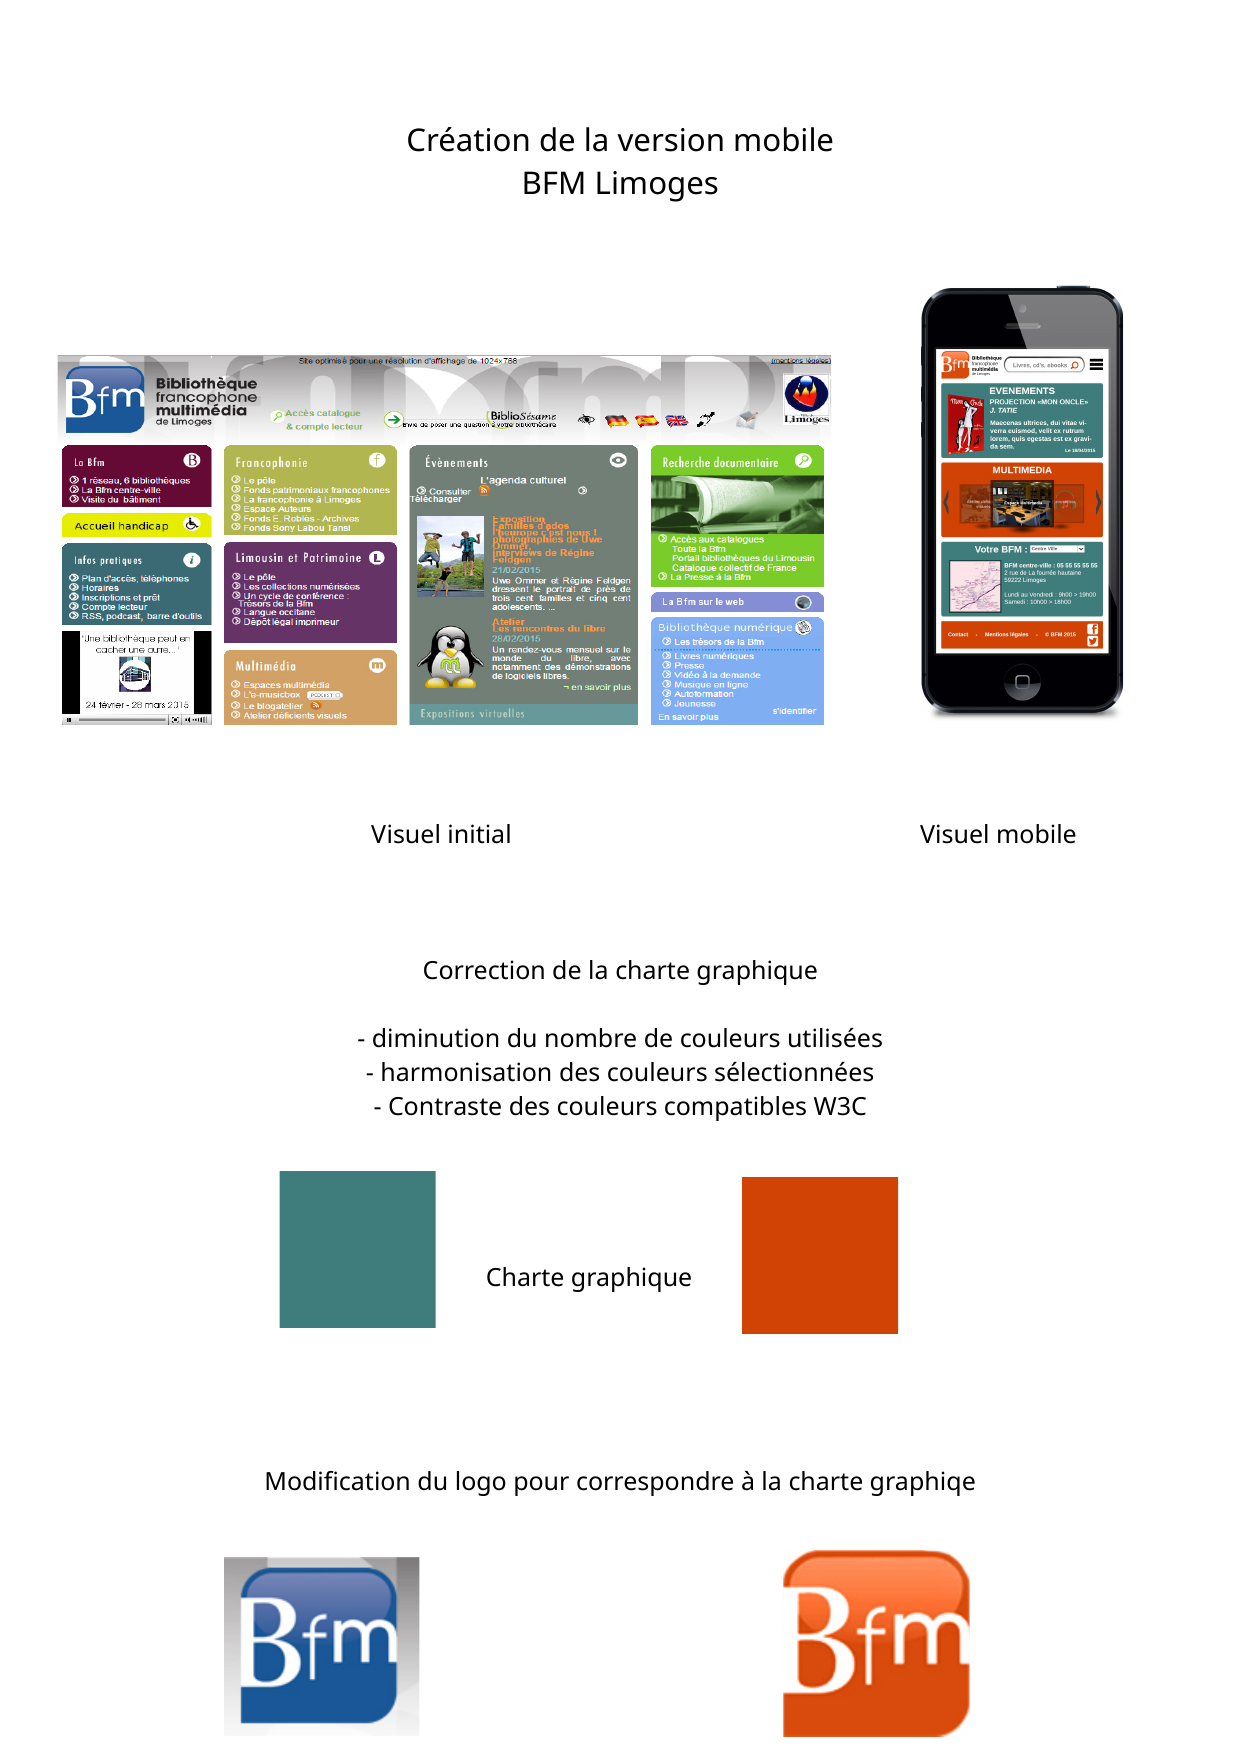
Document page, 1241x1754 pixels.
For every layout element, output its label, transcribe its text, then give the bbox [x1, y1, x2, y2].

picture [921, 282, 1124, 725]
text - Contraste des couleurs compatibles W3C [118, 1089, 1122, 1123]
text Charte graphique [436, 1259, 742, 1293]
picture [782, 1550, 970, 1737]
text Création de la version mobile [118, 118, 1122, 161]
text - harmonisation des couleurs sélectionnées [118, 1055, 1122, 1089]
text - diminution du nombre de couleurs utilisées [118, 1021, 1122, 1055]
picture [742, 1177, 899, 1334]
text BFM Limoges [118, 161, 1122, 203]
text Visuel initial Visuel mobile [118, 816, 1122, 851]
text [118, 1259, 279, 1293]
text Correction de la charte graphique [118, 953, 1122, 987]
picture [224, 1557, 420, 1736]
picture [279, 1171, 436, 1328]
picture [57, 355, 832, 725]
text [899, 1259, 1122, 1293]
text Modification du logo pour correspondre à la charte graphiqe [118, 1464, 1122, 1498]
